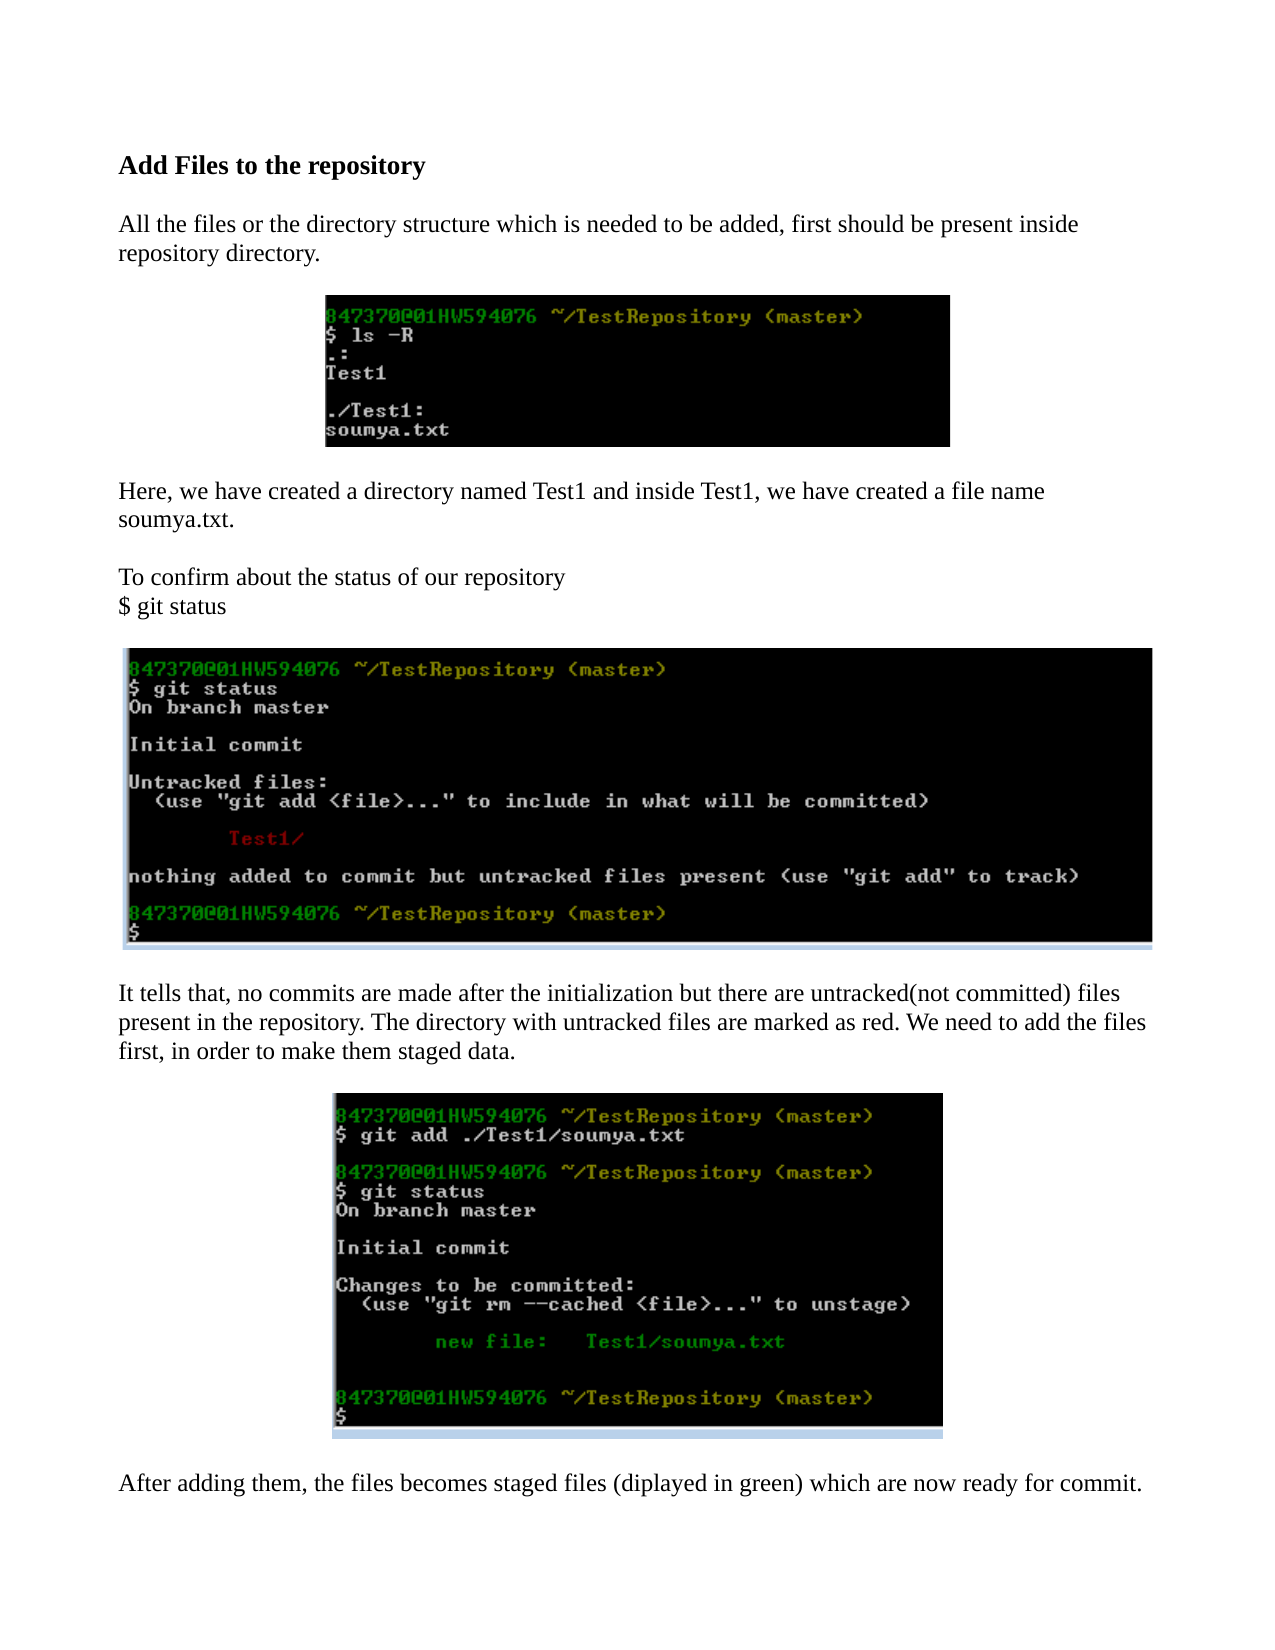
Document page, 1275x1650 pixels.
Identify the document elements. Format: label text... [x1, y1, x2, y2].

text All the files or the directory structure which is needed to be added, first should be present inside repository directory. [118, 209, 1157, 267]
picture [325, 295, 951, 447]
picture [332, 1093, 943, 1439]
picture [122, 648, 1153, 950]
text $ git status [118, 591, 1157, 619]
text To confirm about the status of our repository [118, 562, 1157, 591]
text It tells that, no commits are made after the initialization but there are untracked(not committed) files present in the repository. The directory with untracked files are marked as red. We need to add the files first, in order to make them staged data. [118, 978, 1157, 1065]
text Here, we have created a directory named Test1 and inside Test1, we have created a file name soumya.txt. [118, 476, 1157, 533]
text After adding them, the files becomes staged files (diplayed in green) which are now ready for commit. [118, 1468, 1157, 1496]
text Add Files to the repository [118, 149, 1157, 180]
